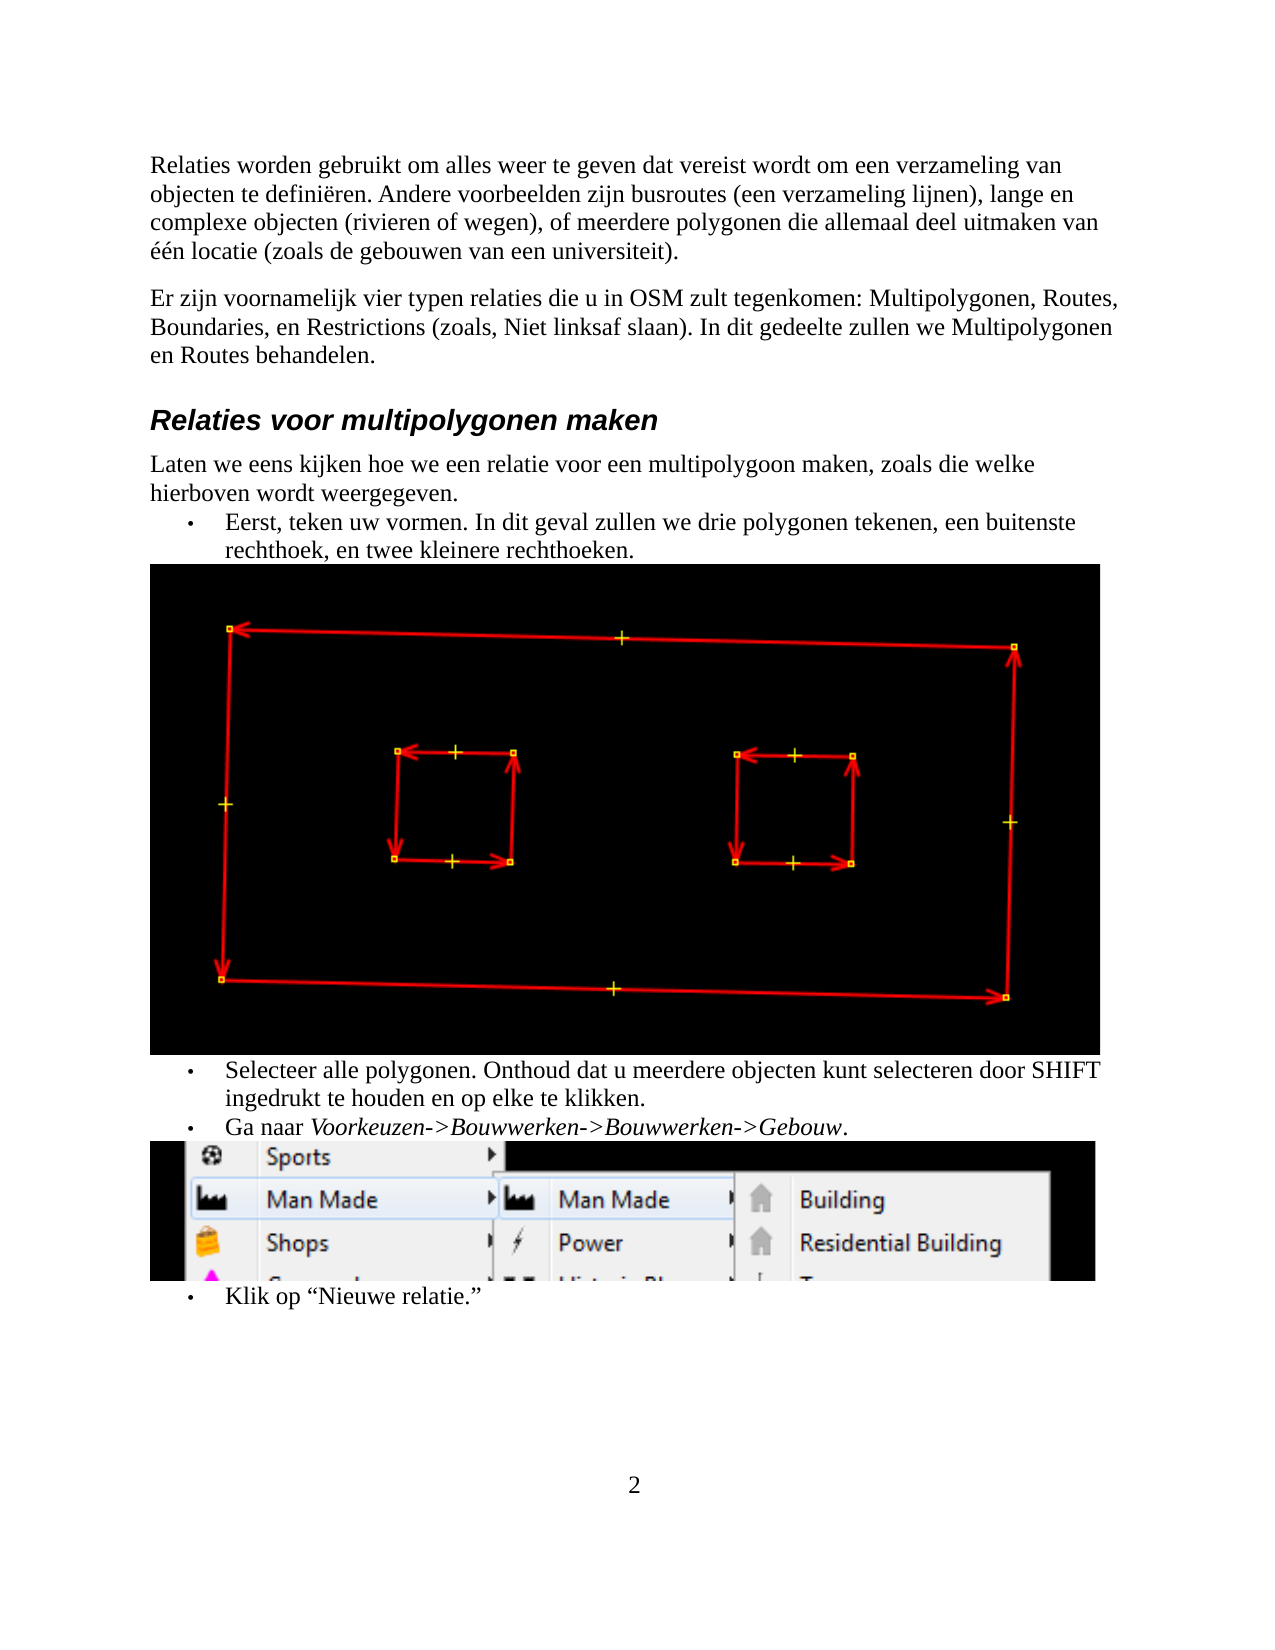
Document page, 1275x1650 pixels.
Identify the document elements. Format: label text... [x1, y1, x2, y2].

list Eerst, teken uw vormen. In dit geval zullen we drie polygonen tekenen, een buitenste rechthoek, en twee kleinere rechthoeken. [187, 507, 1125, 564]
list Klik op “Nieuwe relatie.” [187, 1281, 1125, 1310]
picture [150, 564, 1100, 1055]
text Laten we eens kijken hoe we een relatie voor een multipolygoon maken, zoals die welke hierboven wordt weergegeven. [150, 449, 1125, 507]
text Er zijn voornamelijk vier typen relaties die u in OSM zult tegenkomen: Multipolygonen, Routes, Boundaries, en Restrictions (zoals, Niet linksaf slaan). In dit gedeelte zullen we Multipolygonen en Routes behandelen. [150, 283, 1125, 369]
text Relaties worden gebruikt om alles weer te geven dat vereist wordt om een verzameling van objecten te definiëren. Andere voorbeelden zijn busroutes (een verzameling lijnen), lange en complexe objecten (rivieren of wegen), of meerdere polygonen die allemaal deel uitmaken van één locatie (zoals de gebouwen van een universiteit). [150, 150, 1125, 265]
subtitle Relaties voor multipolygonen maken [150, 403, 1125, 437]
list Ga naar Voorkeuzen->Bouwwerken->Bouwwerken->Gebouw. [187, 1112, 1125, 1141]
list Selecteer alle polygonen. Onthoud dat u meerdere objecten kunt selecteren door SHIFT ingedrukt te houden en op elke te klikken. [187, 1055, 1125, 1112]
picture [150, 1141, 1096, 1281]
